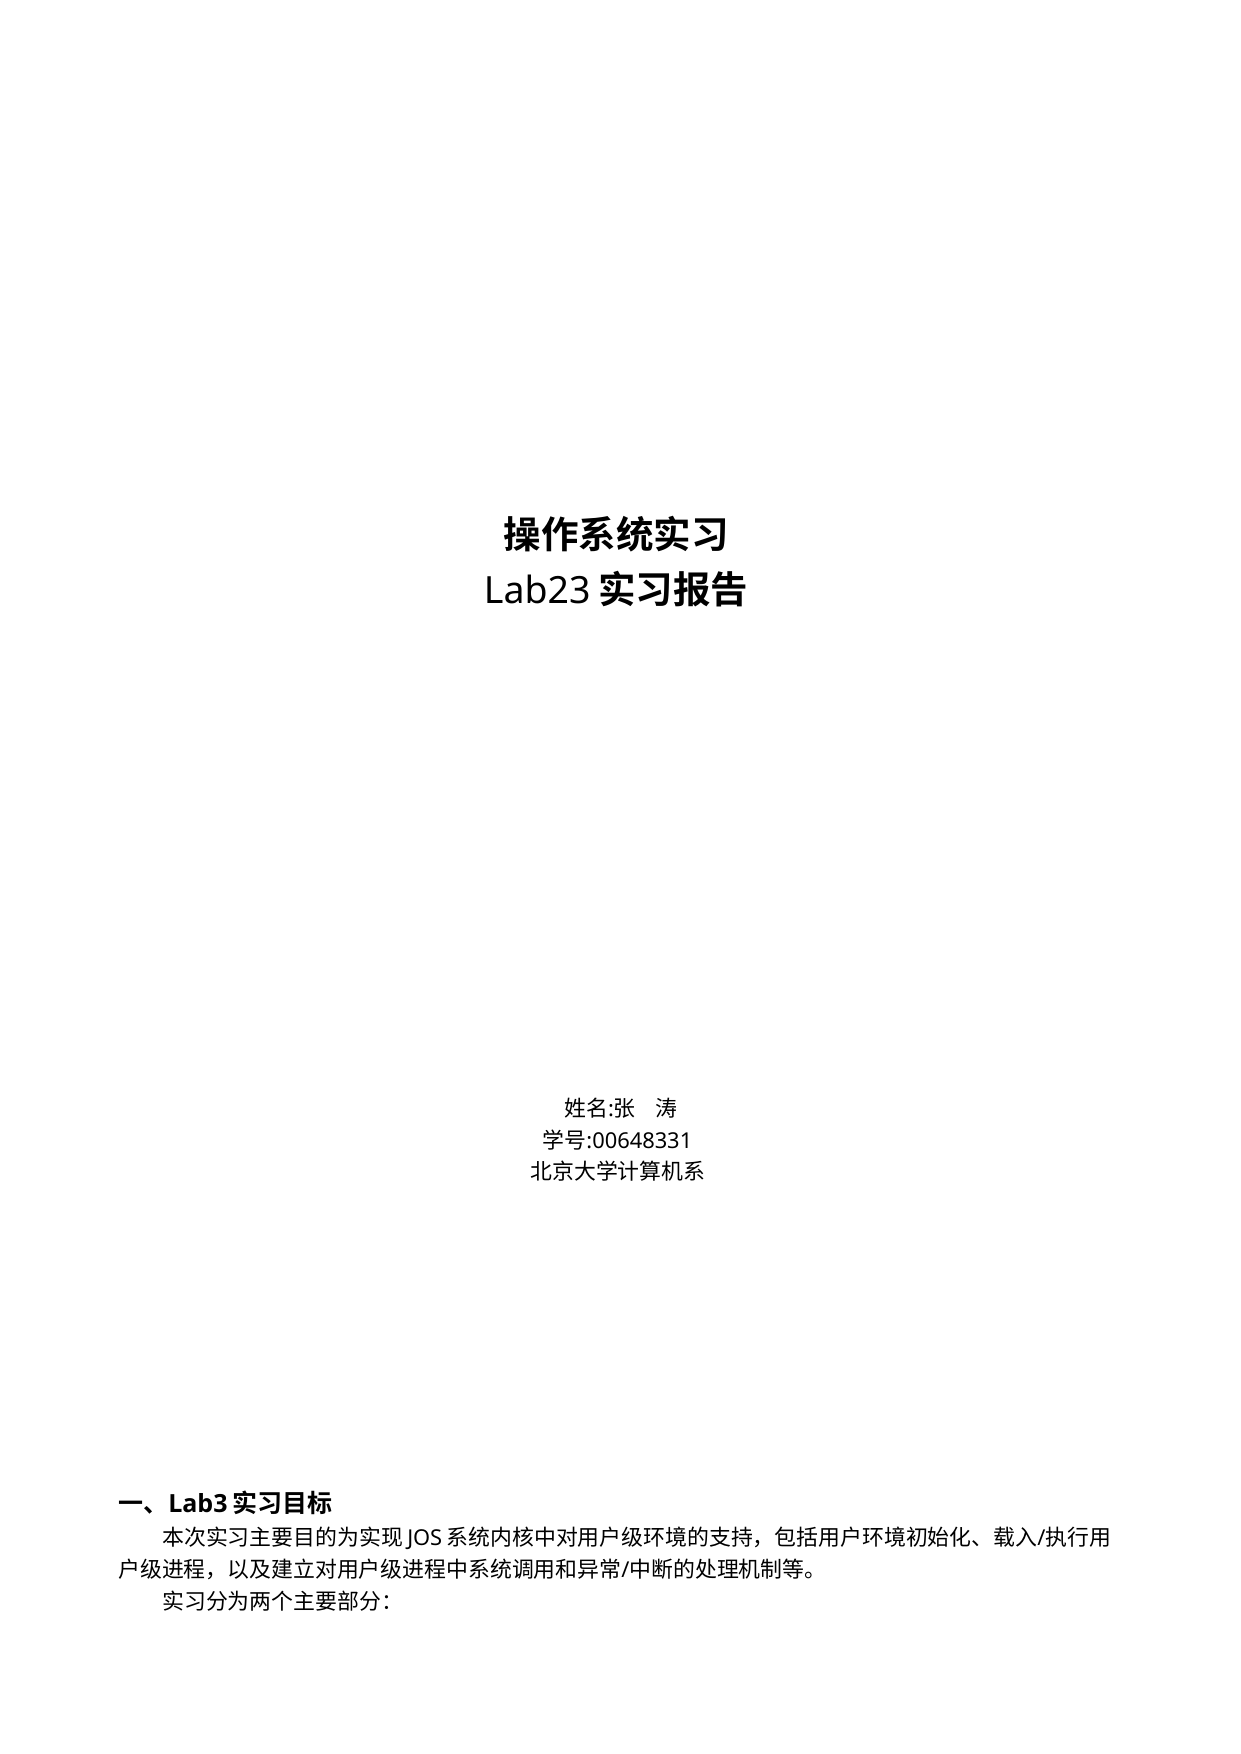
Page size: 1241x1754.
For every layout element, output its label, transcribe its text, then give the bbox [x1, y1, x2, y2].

text 一、Lab3实习目标 [118, 1484, 1122, 1520]
text Lab23实习报告 [118, 560, 1122, 614]
text 姓名:张 涛 [118, 1091, 1122, 1123]
text 操作系统实习 [118, 505, 1122, 560]
text 本次实习主要目的为实现JOS系统内核中对用户级环境的支持，包括用户环境初始化、载入/执行用户级进程，以及建立对用户级进程中系统调用和异常/中断的处理机制等。 [118, 1520, 1122, 1584]
text 实习分为两个主要部分： [118, 1584, 1122, 1615]
text 学号:00648331 [118, 1123, 1122, 1154]
text 北京大学计算机系 [118, 1154, 1122, 1186]
